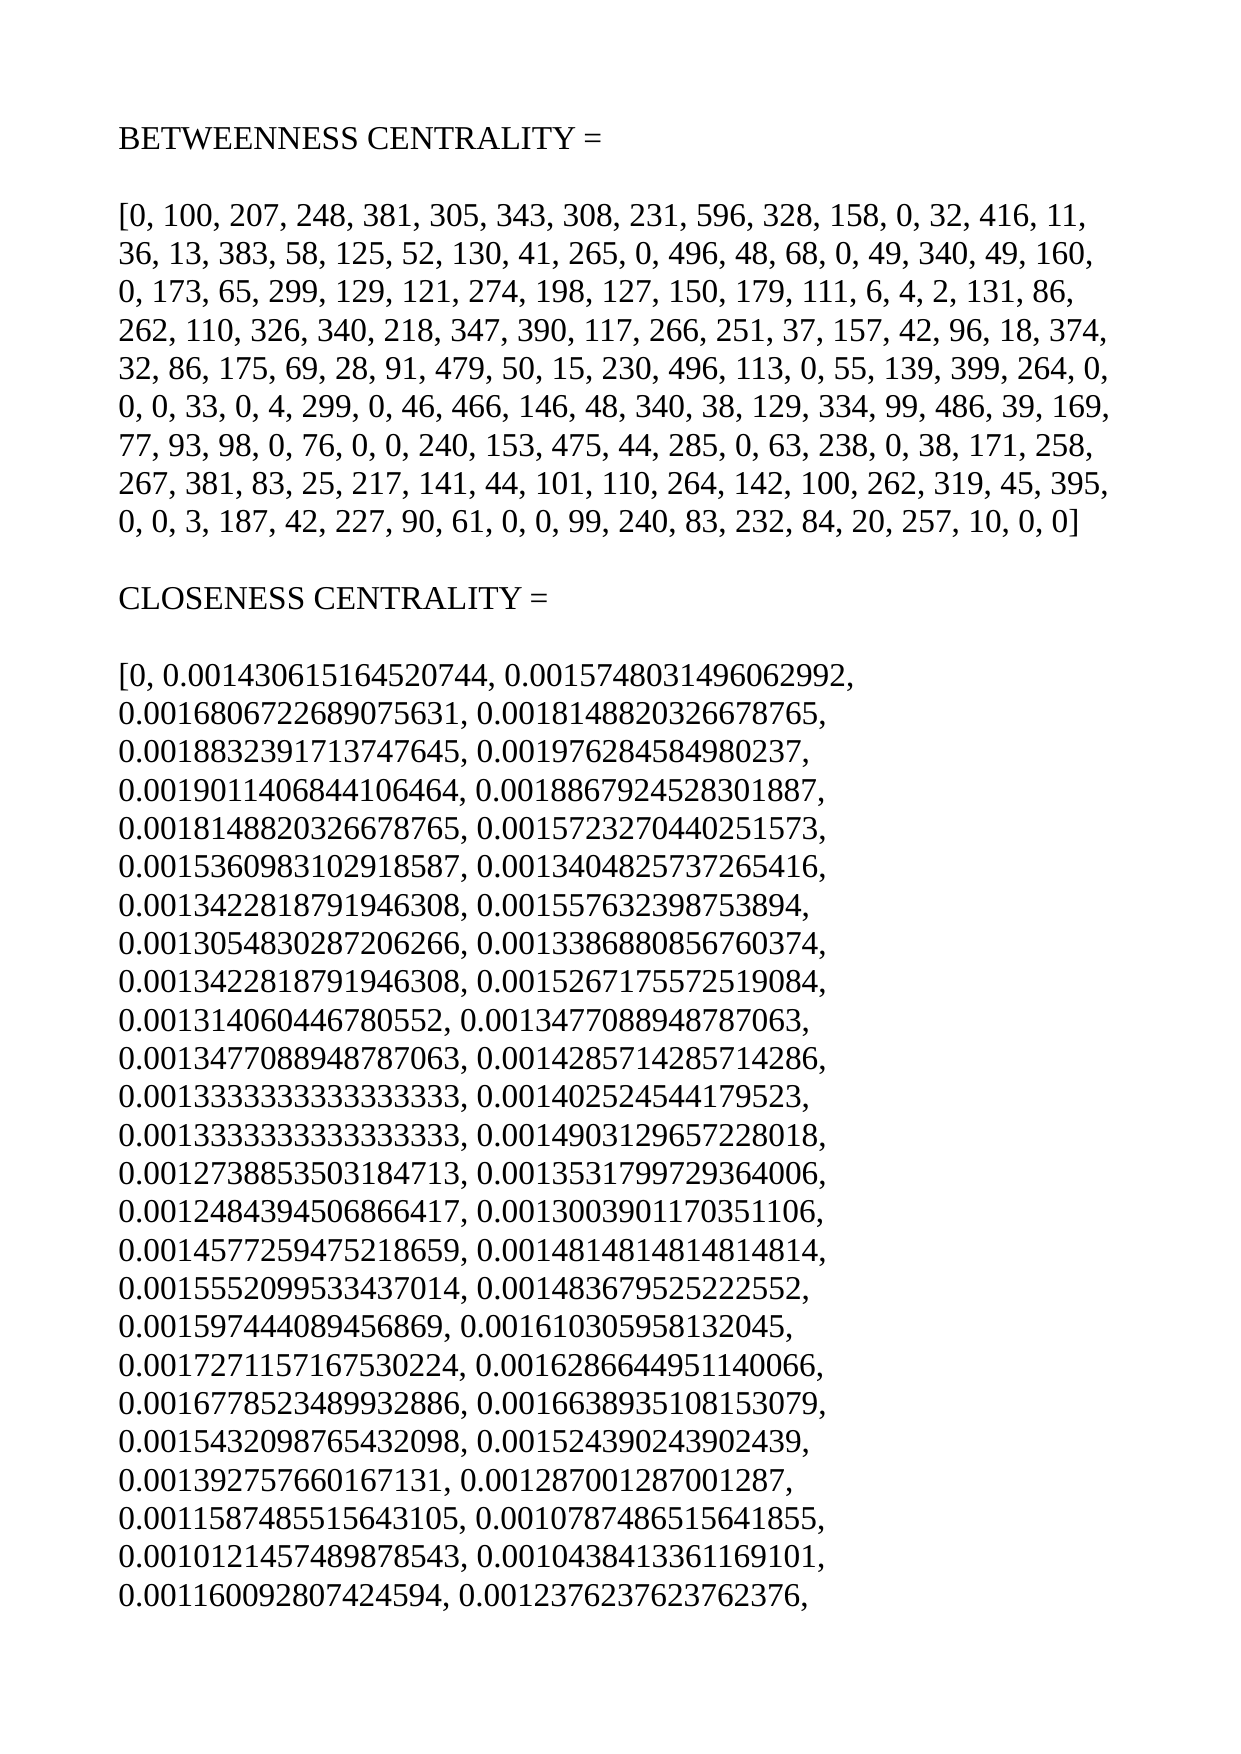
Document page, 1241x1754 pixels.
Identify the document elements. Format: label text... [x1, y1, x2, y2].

text BETWEENNESS CENTRALITY = [118, 118, 1122, 156]
text CLOSENESS CENTRALITY = [118, 578, 1122, 616]
text [0, 100, 207, 248, 381, 305, 343, 308, 231, 596, 328, 158, 0, 32, 416, 11, 36, 13, 383, 58, 125, 52, 130, 41, 265, 0, 496, 48, 68, 0, 49, 340, 49, 160, 0, 173, 65, 299, 129, 121, 274, 198, 127, 150, 179, 111, 6, 4, 2, 131, 86, 262, 110, 326, 340, 218, 347, 390, 117, 266, 251, 37, 157, 42, 96, 18, 374, 32, 86, 175, 69, 28, 91, 479, 50, 15, 230, 496, 113, 0, 55, 139, 399, 264, 0, 0, 0, 33, 0, 4, 299, 0, 46, 466, 146, 48, 340, 38, 129, 334, 99, 486, 39, 169, 77, 93, 98, 0, 76, 0, 0, 240, 153, 475, 44, 285, 0, 63, 238, 0, 38, 171, 258, 267, 381, 83, 25, 217, 141, 44, 101, 110, 264, 142, 100, 262, 319, 45, 395, 0, 0, 3, 187, 42, 227, 90, 61, 0, 0, 99, 240, 83, 232, 84, 20, 257, 10, 0, 0] [118, 195, 1122, 540]
text [0, 0.001430615164520744, 0.0015748031496062992, 0.0016806722689075631, 0.0018148820326678765, 0.0018832391713747645, 0.001976284584980237, 0.0019011406844106464, 0.0018867924528301887, 0.0018148820326678765, 0.0015723270440251573, 0.0015360983102918587, 0.0013404825737265416, 0.0013422818791946308, 0.001557632398753894, 0.0013054830287206266, 0.0013386880856760374, 0.0013422818791946308, 0.0015267175572519084, 0.001314060446780552, 0.0013477088948787063, 0.0013477088948787063, 0.0014285714285714286, 0.0013333333333333333, 0.001402524544179523, 0.0013333333333333333, 0.0014903129657228018, 0.0012738853503184713, 0.0013531799729364006, 0.0012484394506866417, 0.0013003901170351106, 0.0014577259475218659, 0.0014814814814814814, 0.0015552099533437014, 0.001483679525222552, 0.001597444089456869, 0.001610305958132045, 0.0017271157167530224, 0.0016286644951140066, 0.0016778523489932886, 0.0016638935108153079, 0.0015432098765432098, 0.001524390243902439, 0.001392757660167131, 0.001287001287001287, 0.0011587485515643105, 0.0010787486515641855, 0.0010121457489878543, 0.0010438413361169101, 0.001160092807424594, 0.0012376237623762376, [118, 655, 1122, 1613]
